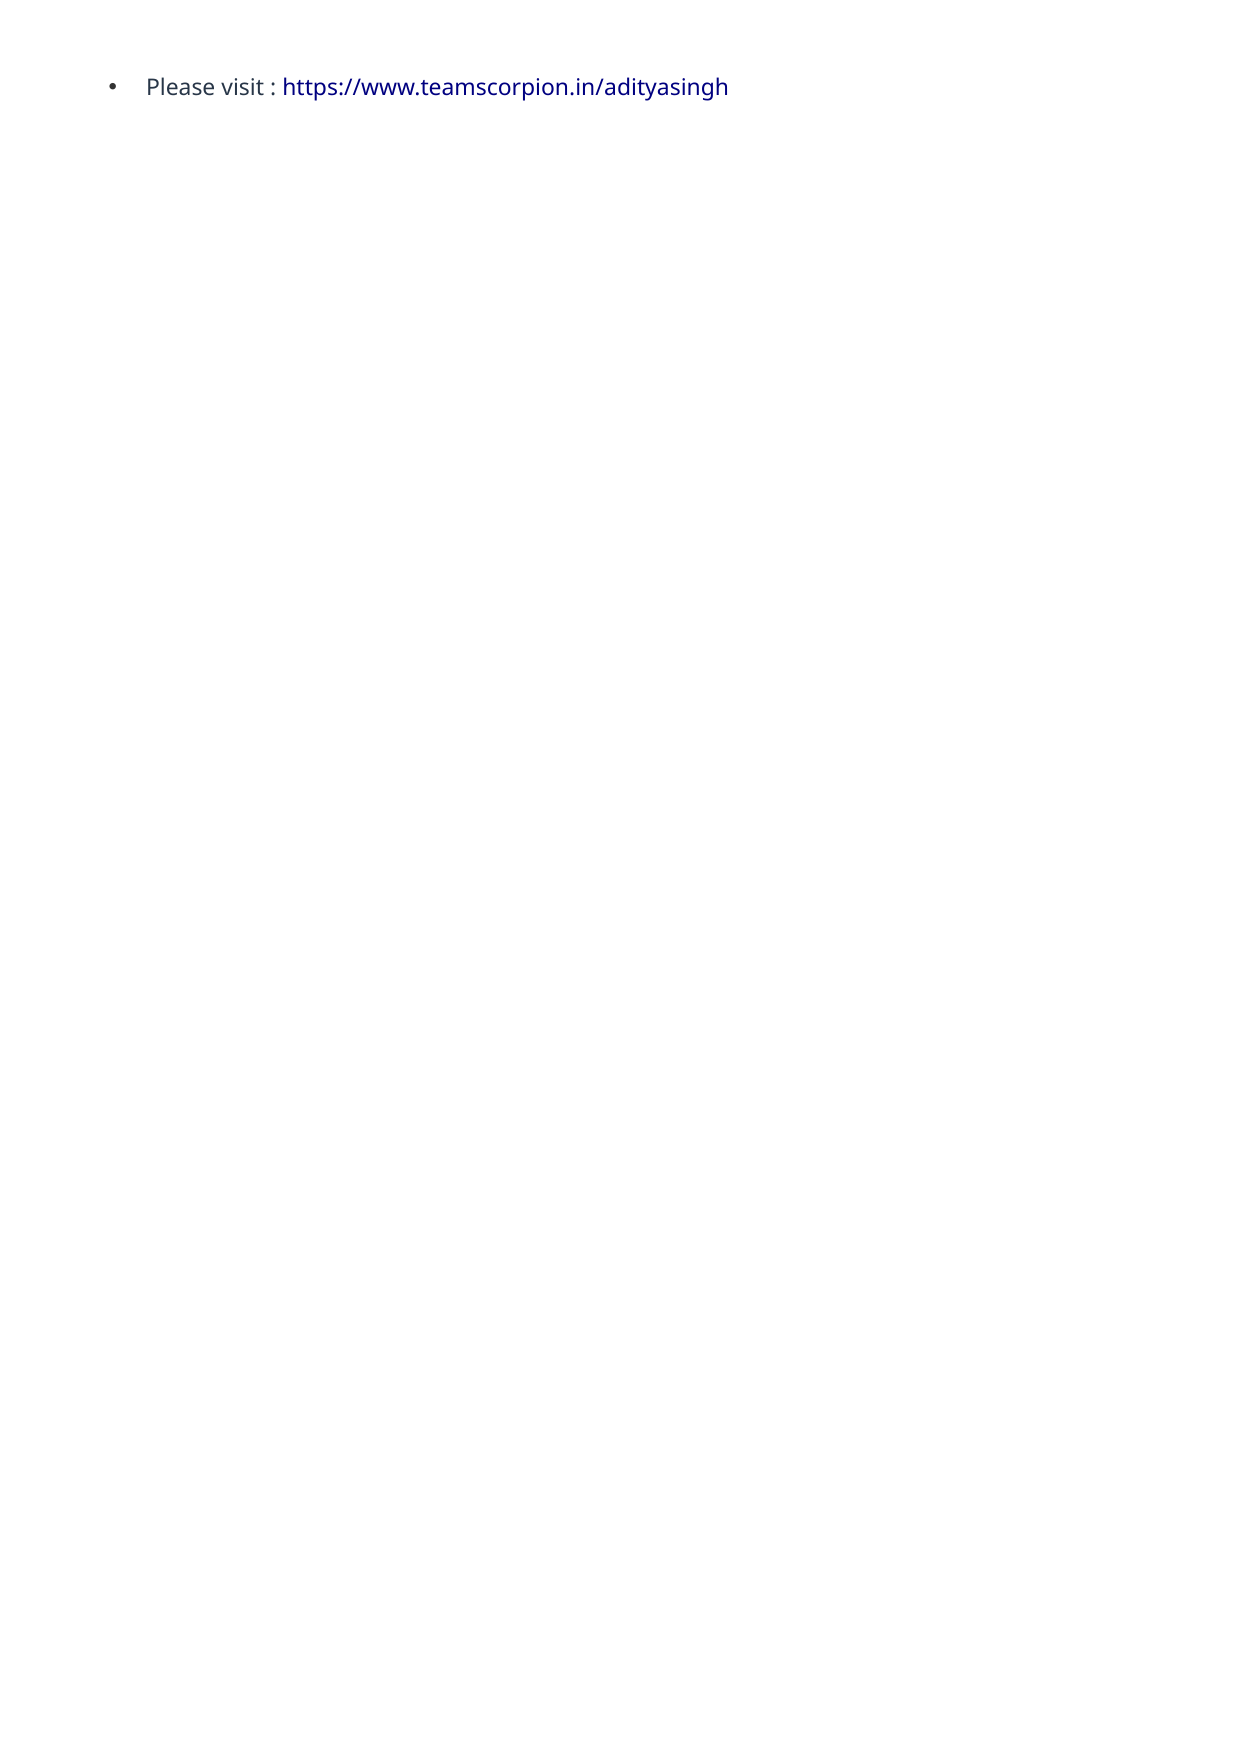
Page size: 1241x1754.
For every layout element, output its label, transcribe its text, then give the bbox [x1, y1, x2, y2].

list Please visit : https://www.teamscorpion.in/adityasingh [108, 71, 1169, 102]
